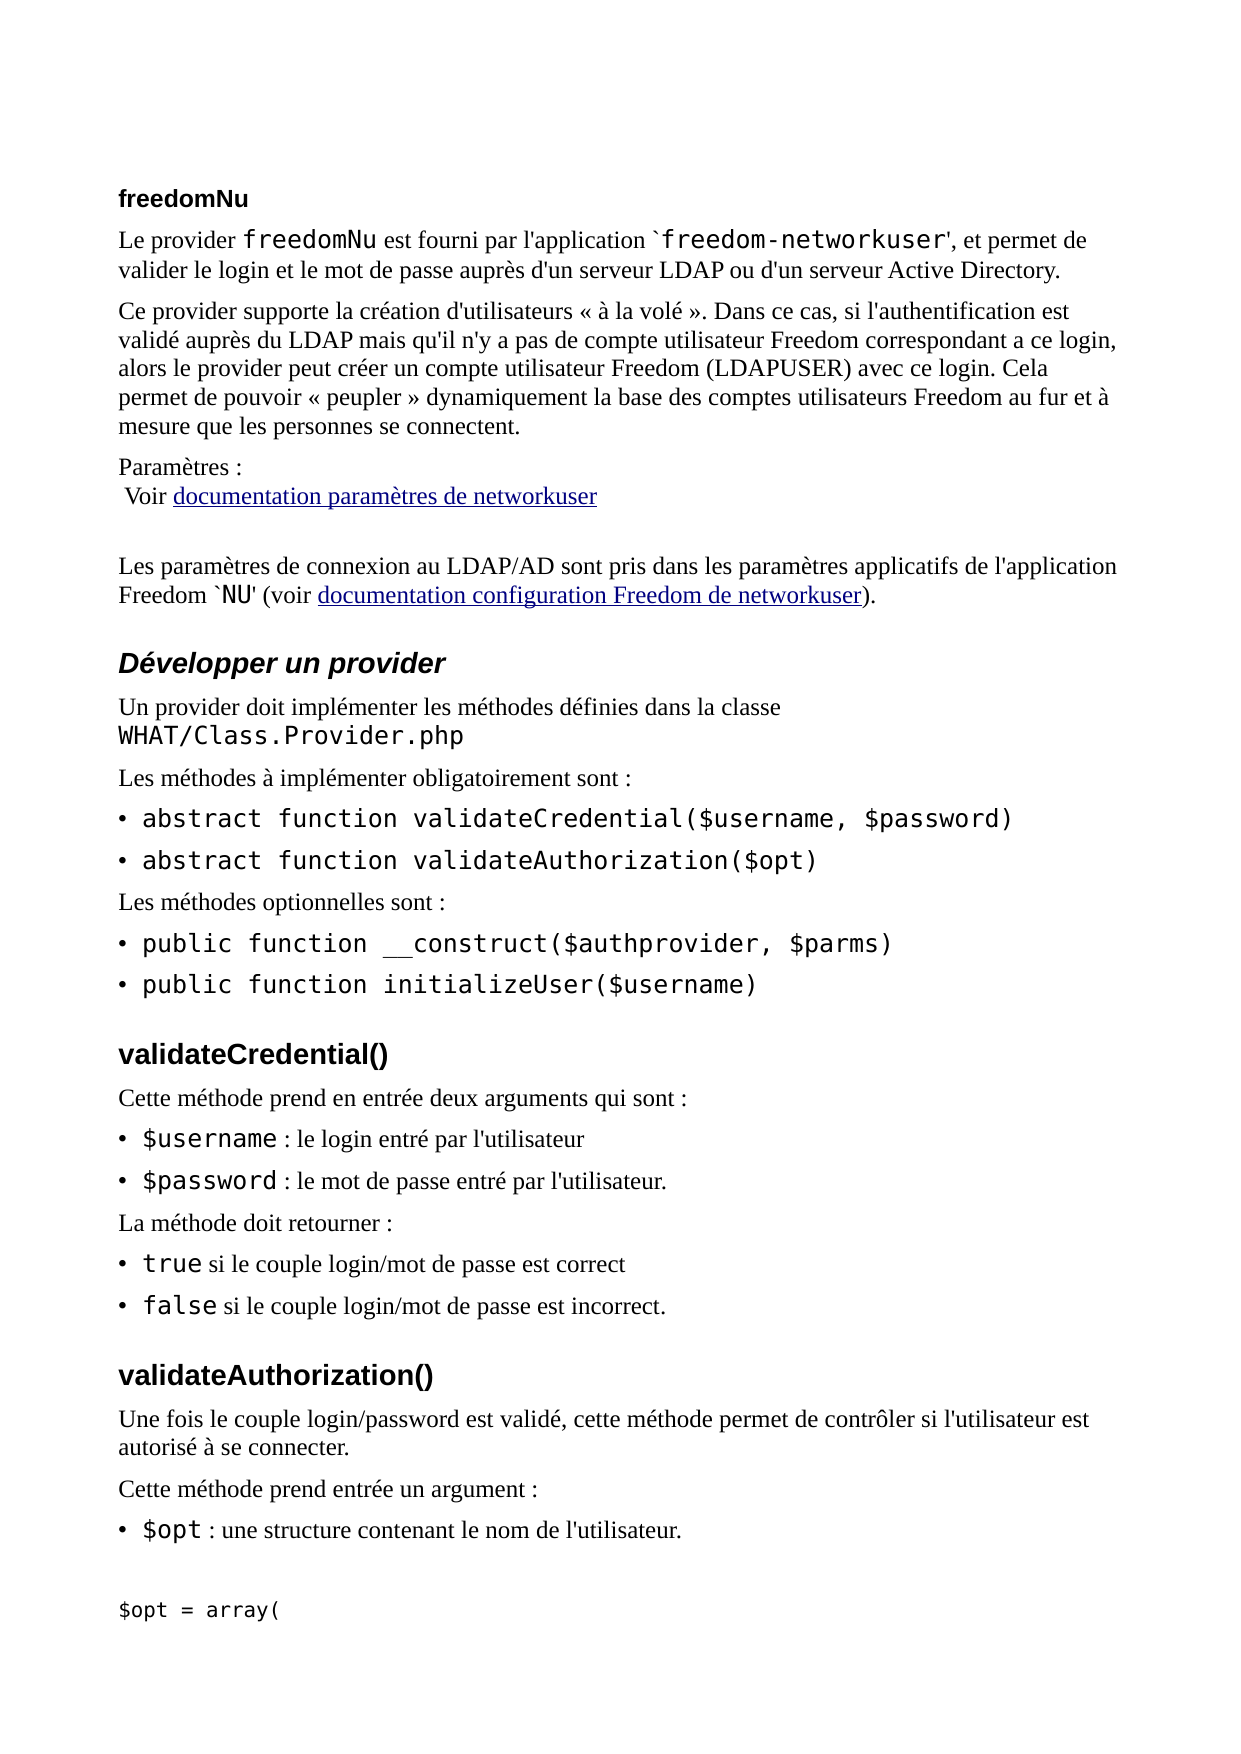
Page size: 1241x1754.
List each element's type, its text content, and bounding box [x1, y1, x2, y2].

text Les paramètres de connexion au LDAP/AD sont pris dans les paramètres applicatifs de l'application Freedom `NU' (voir documentation configuration Freedom de networkuser). [118, 551, 1122, 609]
text Paramètres : Voir documentation paramètres de networkuser [118, 452, 1122, 538]
text Cette méthode prend entrée un argument : [118, 1474, 1122, 1502]
list abstract function validateCredential($username, $password) [118, 804, 1122, 833]
text Les méthodes à implémenter obligatoirement sont : [118, 763, 1122, 792]
list $username : le login entré par l'utilisateur [118, 1124, 1122, 1154]
list public function __construct($authprovider, $parms) [118, 929, 1122, 958]
text Le provider freedomNu est fourni par l'application `freedom-networkuser', et permet de valider le login et le mot de passe auprès d'un serveur LDAP ou d'un serveur Active Directory. [118, 225, 1122, 283]
text $opt = array( [118, 1598, 1122, 1622]
subtitle freedomNu [118, 184, 1122, 213]
text La méthode doit retourner : [118, 1208, 1122, 1237]
list abstract function validateAuthorization($opt) [118, 846, 1122, 875]
list false si le couple login/mot de passe est incorrect. [118, 1291, 1122, 1320]
list $password : le mot de passe entré par l'utilisateur. [118, 1166, 1122, 1195]
list public function initializeUser($username) [118, 970, 1122, 999]
text Une fois le couple login/password est validé, cette méthode permet de contrôler si l'utilisateur est autorisé à se connecter. [118, 1404, 1122, 1461]
text Un provider doit implémenter les méthodes définies dans la classe WHAT/Class.Provider.php [118, 692, 1122, 750]
subtitle Développer un provider [118, 646, 1122, 680]
text Ce provider supporte la création d'utilisateurs « à la volé ». Dans ce cas, si l'authentification est validé auprès du LDAP mais qu'il n'y a pas de compte utilisateur Freedom correspondant a ce login, alors le provider peut créer un compte utilisateur Freedom (LDAPUSER) avec ce login. Cela permet de pouvoir « peupler » dynamiquement la base des comptes utilisateurs Freedom au fur et à mesure que les personnes se connectent. [118, 296, 1122, 440]
list true si le couple login/mot de passe est correct [118, 1249, 1122, 1278]
text Cette méthode prend en entrée deux arguments qui sont : [118, 1083, 1122, 1112]
subtitle validateCredential() [118, 1037, 1122, 1071]
subtitle validateAuthorization() [118, 1358, 1122, 1391]
list $opt : une structure contenant le nom de l'utilisateur. [118, 1515, 1122, 1544]
text Les méthodes optionnelles sont : [118, 887, 1122, 916]
